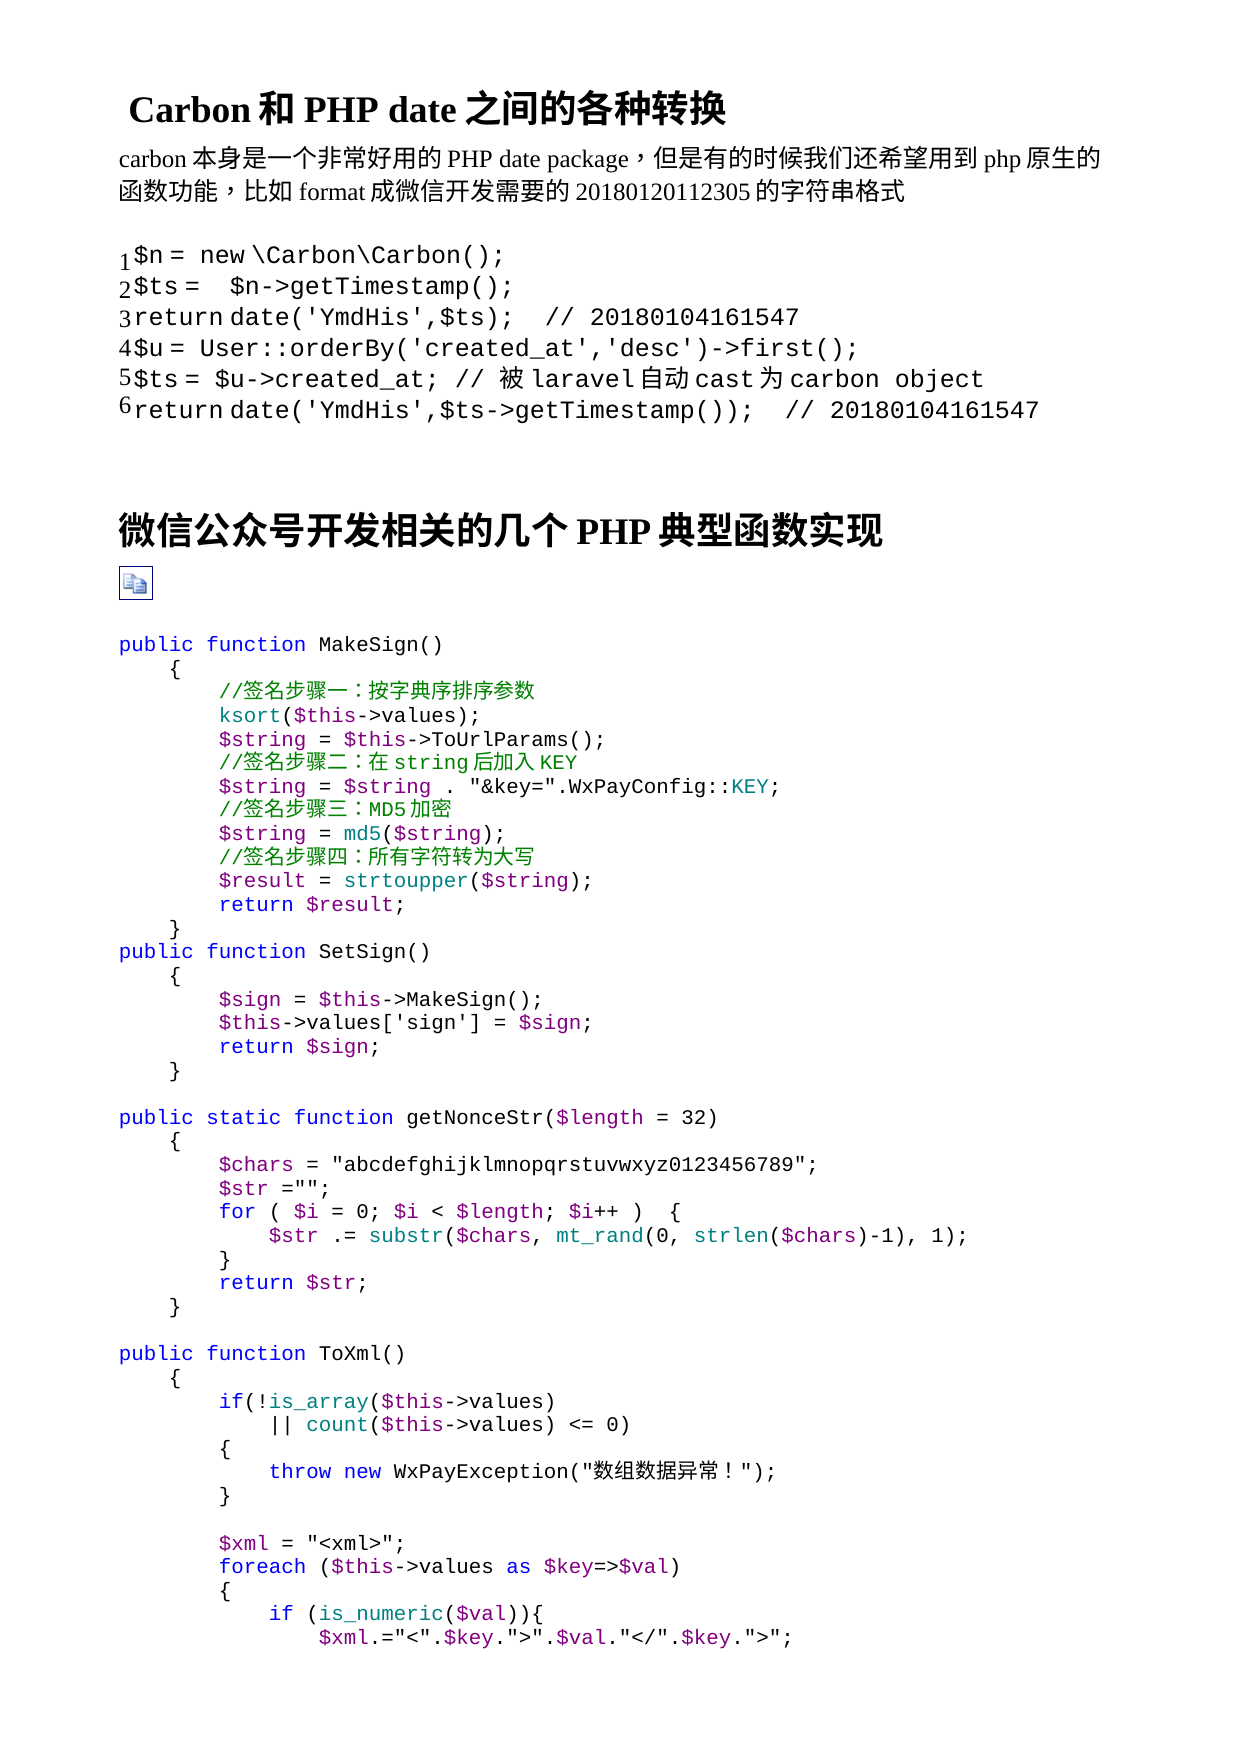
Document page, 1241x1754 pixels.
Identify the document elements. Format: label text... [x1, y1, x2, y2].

text for ( $i = 0; $i < $length; $i++ ) { [119, 1201, 1121, 1225]
text foreach ($this->values as $key=>$val) [119, 1556, 1121, 1580]
text { [119, 965, 1121, 989]
picture [120, 567, 152, 599]
subtitle Carbon和PHP date之间的各种转换 [119, 87, 1121, 131]
text return $str; [119, 1272, 1121, 1296]
text $this->values['sign'] = $sign; [119, 1012, 1121, 1036]
text || count($this->values) <= 0) [119, 1414, 1121, 1438]
text if(!is_array($this->values) [119, 1391, 1121, 1414]
text throw new WxPayException("数组数据异常！"); [119, 1462, 1121, 1485]
text //签名步骤一：按字典序排序参数 [119, 681, 1121, 705]
text { [119, 1580, 1121, 1603]
text return $sign; [119, 1036, 1121, 1059]
text $string = $string . "&key=".WxPayConfig::KEY; [119, 776, 1121, 799]
text $result = strtoupper($string); [119, 870, 1121, 894]
text $sign = $this->MakeSign(); [119, 989, 1121, 1012]
text //签名步骤二：在string后加入KEY [119, 752, 1121, 776]
text { [119, 1131, 1121, 1154]
text public function MakeSign() [119, 634, 1121, 658]
text carbon本身是一个非常好用的PHP date package，但是有的时候我们还希望用到php原生的函数功能，比如format成微信开发需要的20180120112305的字符串格式 [119, 144, 1121, 207]
text $xml.="<".$key.">".$val."</".$key.">"; [119, 1627, 1121, 1651]
text public function SetSign() [119, 941, 1121, 965]
text } [119, 1485, 1121, 1509]
text return $result; [119, 894, 1121, 918]
table_header $n = new \Carbon\Carbon(); $ts = $n->getTimestamp(); return date('YmdHis',$ts); // 20180104161547 $u = User::orderBy('created_at','desc')->first(); $ts = $u->created_at; // 被laravel自动cast为carbon object return date('YmdHis',$ts->getTimestamp()); // 20180104161547 [133, 241, 1054, 426]
text //签名步骤三：MD5加密 [119, 799, 1121, 823]
text } [119, 1249, 1121, 1272]
text public static function getNonceStr($length = 32) [119, 1107, 1121, 1131]
text { [119, 1438, 1121, 1462]
table_header 1 2 3 4 5 6 [119, 241, 133, 426]
text { [119, 1367, 1121, 1391]
text $str .= substr($chars, mt_rand(0, strlen($chars)-1), 1); [119, 1225, 1121, 1249]
text } [119, 1059, 1121, 1083]
text ksort($this->values); [119, 705, 1121, 728]
text $string = md5($string); [119, 823, 1121, 847]
text if (is_numeric($val)){ [119, 1603, 1121, 1627]
text } [119, 918, 1121, 941]
text $xml = "<xml>"; [119, 1532, 1121, 1556]
text public function ToXml() [119, 1343, 1121, 1367]
text $chars = "abcdefghijklmnopqrstuvwxyz0123456789"; [119, 1154, 1121, 1178]
text $string = $this->ToUrlParams(); [119, 728, 1121, 752]
text $str =""; [119, 1178, 1121, 1201]
text { [119, 658, 1121, 681]
subtitle 微信公众号开发相关的几个PHP典型函数实现 [119, 509, 1121, 553]
text //签名步骤四：所有字符转为大写 [119, 847, 1121, 870]
text } [119, 1296, 1121, 1320]
